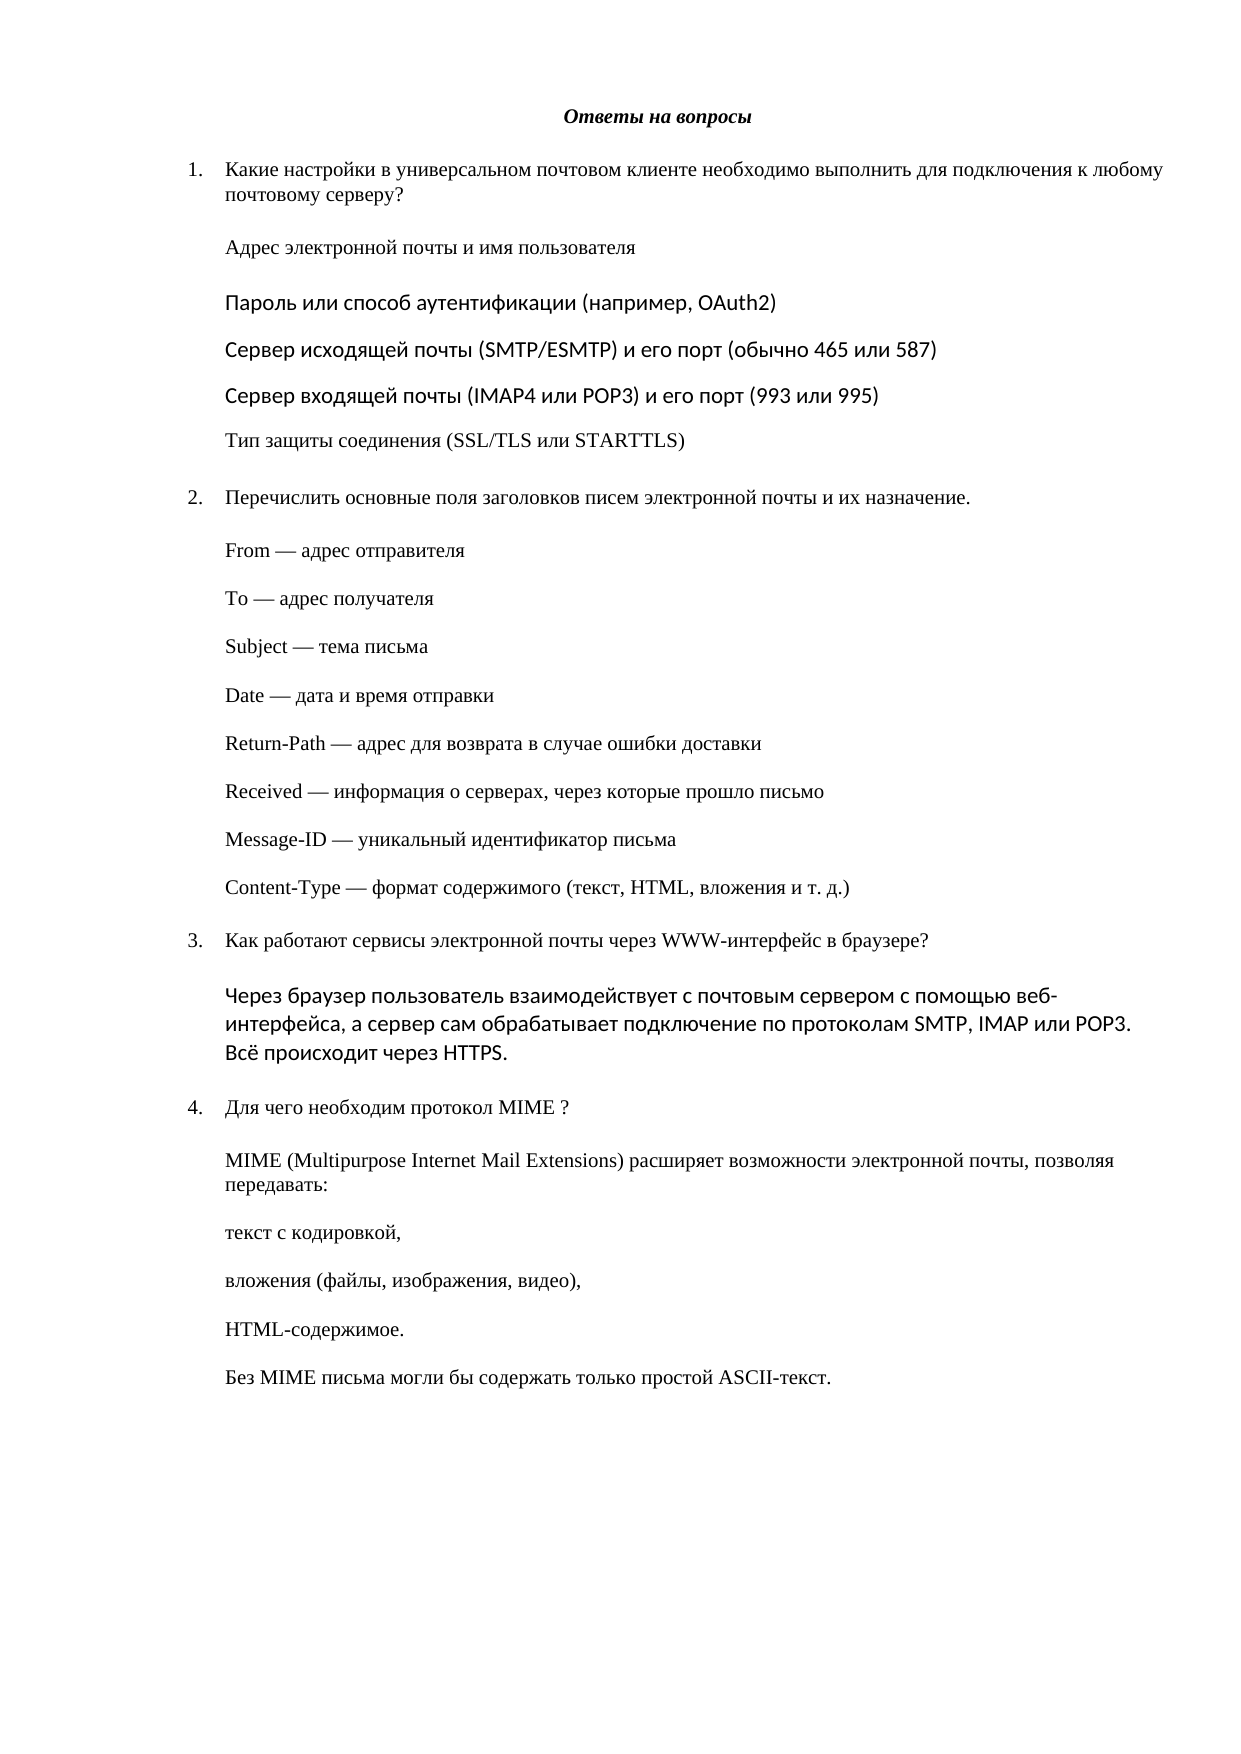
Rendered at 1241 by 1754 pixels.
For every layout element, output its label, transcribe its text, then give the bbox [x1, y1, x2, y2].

list Адрес электронной почты и имя пользователя [187, 235, 1165, 259]
list Тип защиты соединения (SSL/TLS или STARTTLS) [187, 428, 1165, 452]
list Через браузер пользователь взаимодействует с почтовым сервером с помощью веб-интерфейса, а сервер сам обрабатывает подключение по протоколам SMTP, IMAP или POP3. Всё происходит через HTTPS. [187, 982, 1165, 1066]
list Перечислить основные поля заголовков писем электронной почты и их назначение. [187, 485, 1165, 509]
list Для чего необходим протокол MIME ? [187, 1095, 1165, 1119]
list From — адрес отправителя To — адрес получателя Subject — тема письма Date — дата и время отправки Return-Path — адрес для возврата в случае ошибки доставки Received — информация о серверах, через которые прошло письмо Message-ID — уникальный идентификатор письма Content-Type — формат содержимого (текст, HTML, вложения и т. д.) [187, 538, 1165, 899]
list MIME (Multipurpose Internet Mail Extensions) расширяет возможности электронной почты, позволяя передавать: текст с кодировкой, вложения (файлы, изображения, видео), HTML-содержимое. Без MIME письма могли бы содержать только простой ASCII-текст. [187, 1148, 1165, 1389]
list Пароль или способ аутентификации (например, OAuth2) [187, 288, 1165, 316]
list Какие настройки в универсальном почтовом клиенте необходимо выполнить для подключения к любому почтовому серверу? [187, 157, 1165, 206]
list Сервер исходящей почты (SMTP/ESMTP) и его порт (обычно 465 или 587) [187, 335, 1165, 363]
list Сервер входящей почты (IMAP4 или POP3) и его порт (993 или 995) [187, 381, 1165, 409]
text Ответы на вопросы [150, 104, 1165, 128]
list Как работают сервисы электронной почты через WWW-интерфейс в браузере? [187, 928, 1165, 952]
